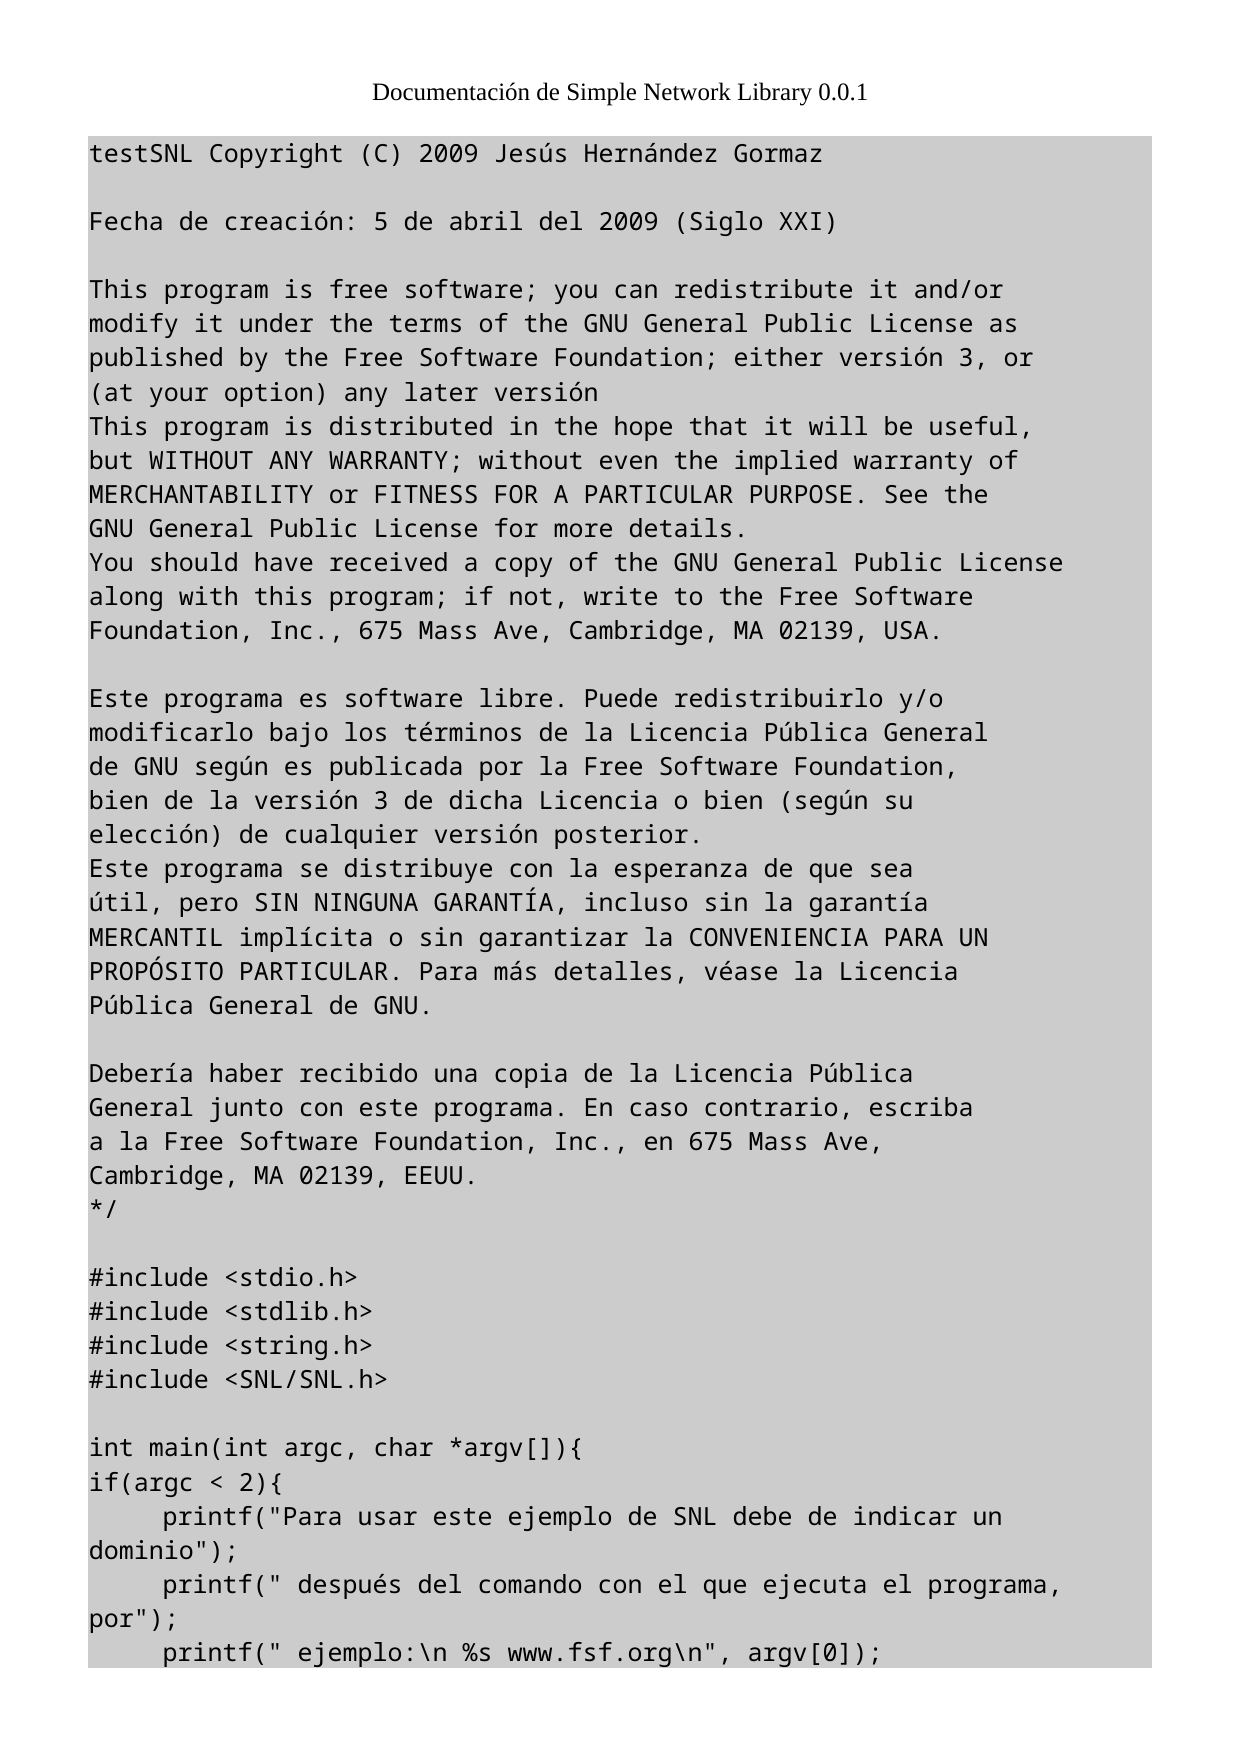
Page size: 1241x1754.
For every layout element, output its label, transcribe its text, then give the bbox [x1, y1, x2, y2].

text GNU General Public License for more details. [88, 510, 1152, 544]
text útil, pero SIN NINGUNA GARANTÍA, incluso sin la garantía [88, 885, 1152, 919]
text int main(int argc, char *argv[]){ [88, 1430, 1152, 1464]
text bien de la versión 3 de dicha Licencia o bien (según su [88, 783, 1152, 817]
text */ [88, 1192, 1152, 1226]
text #include <string.h> [88, 1328, 1152, 1362]
text This program is distributed in the hope that it will be useful, [88, 408, 1152, 442]
text printf(" después del comando con el que ejecuta el programa, por"); [88, 1566, 1152, 1634]
text Fecha de creación: 5 de abril del 2009 (Siglo XXI) [88, 204, 1152, 238]
text Este programa se distribuye con la esperanza de que sea [88, 851, 1152, 885]
text testSNL Copyright (C) 2009 Jesús Hernández Gormaz [88, 136, 1152, 170]
text Pública General de GNU. [88, 987, 1152, 1021]
text elección) de cualquier versión posterior. [88, 817, 1152, 851]
text but WITHOUT ANY WARRANTY; without even the implied warranty of [88, 442, 1152, 476]
text General junto con este programa. En caso contrario, escriba [88, 1089, 1152, 1123]
text Debería haber recibido una copia de la Licencia Pública [88, 1055, 1152, 1089]
text modify it under the terms of the GNU General Public License as [88, 306, 1152, 340]
text PROPÓSITO PARTICULAR. Para más detalles, véase la Licencia [88, 953, 1152, 987]
text if(argc < 2){ [88, 1464, 1152, 1498]
text Este programa es software libre. Puede redistribuirlo y/o [88, 681, 1152, 715]
text #include <stdio.h> [88, 1260, 1152, 1294]
text Cambridge, MA 02139, EEUU. [88, 1158, 1152, 1192]
text #include <stdlib.h> [88, 1294, 1152, 1328]
text You should have received a copy of the GNU General Public License [88, 544, 1152, 578]
text MERCANTIL implícita o sin garantizar la CONVENIENCIA PARA UN [88, 919, 1152, 953]
text #include <SNL/SNL.h> [88, 1362, 1152, 1396]
text printf("Para usar este ejemplo de SNL debe de indicar un dominio"); [88, 1498, 1152, 1566]
text This program is free software; you can redistribute it and/or [88, 272, 1152, 306]
text published by the Free Software Foundation; either versión 3, or [88, 340, 1152, 374]
text printf(" ejemplo:\n %s www.fsf.org\n", argv[0]); [88, 1634, 1152, 1668]
text MERCHANTABILITY or FITNESS FOR A PARTICULAR PURPOSE. See the [88, 476, 1152, 510]
text (at your option) any later versión [88, 374, 1152, 408]
text Foundation, Inc., 675 Mass Ave, Cambridge, MA 02139, USA. [88, 613, 1152, 647]
text along with this program; if not, write to the Free Software [88, 578, 1152, 613]
text modificarlo bajo los términos de la Licencia Pública General [88, 715, 1152, 749]
text de GNU según es publicada por la Free Software Foundation, [88, 749, 1152, 783]
text a la Free Software Foundation, Inc., en 675 Mass Ave, [88, 1123, 1152, 1158]
